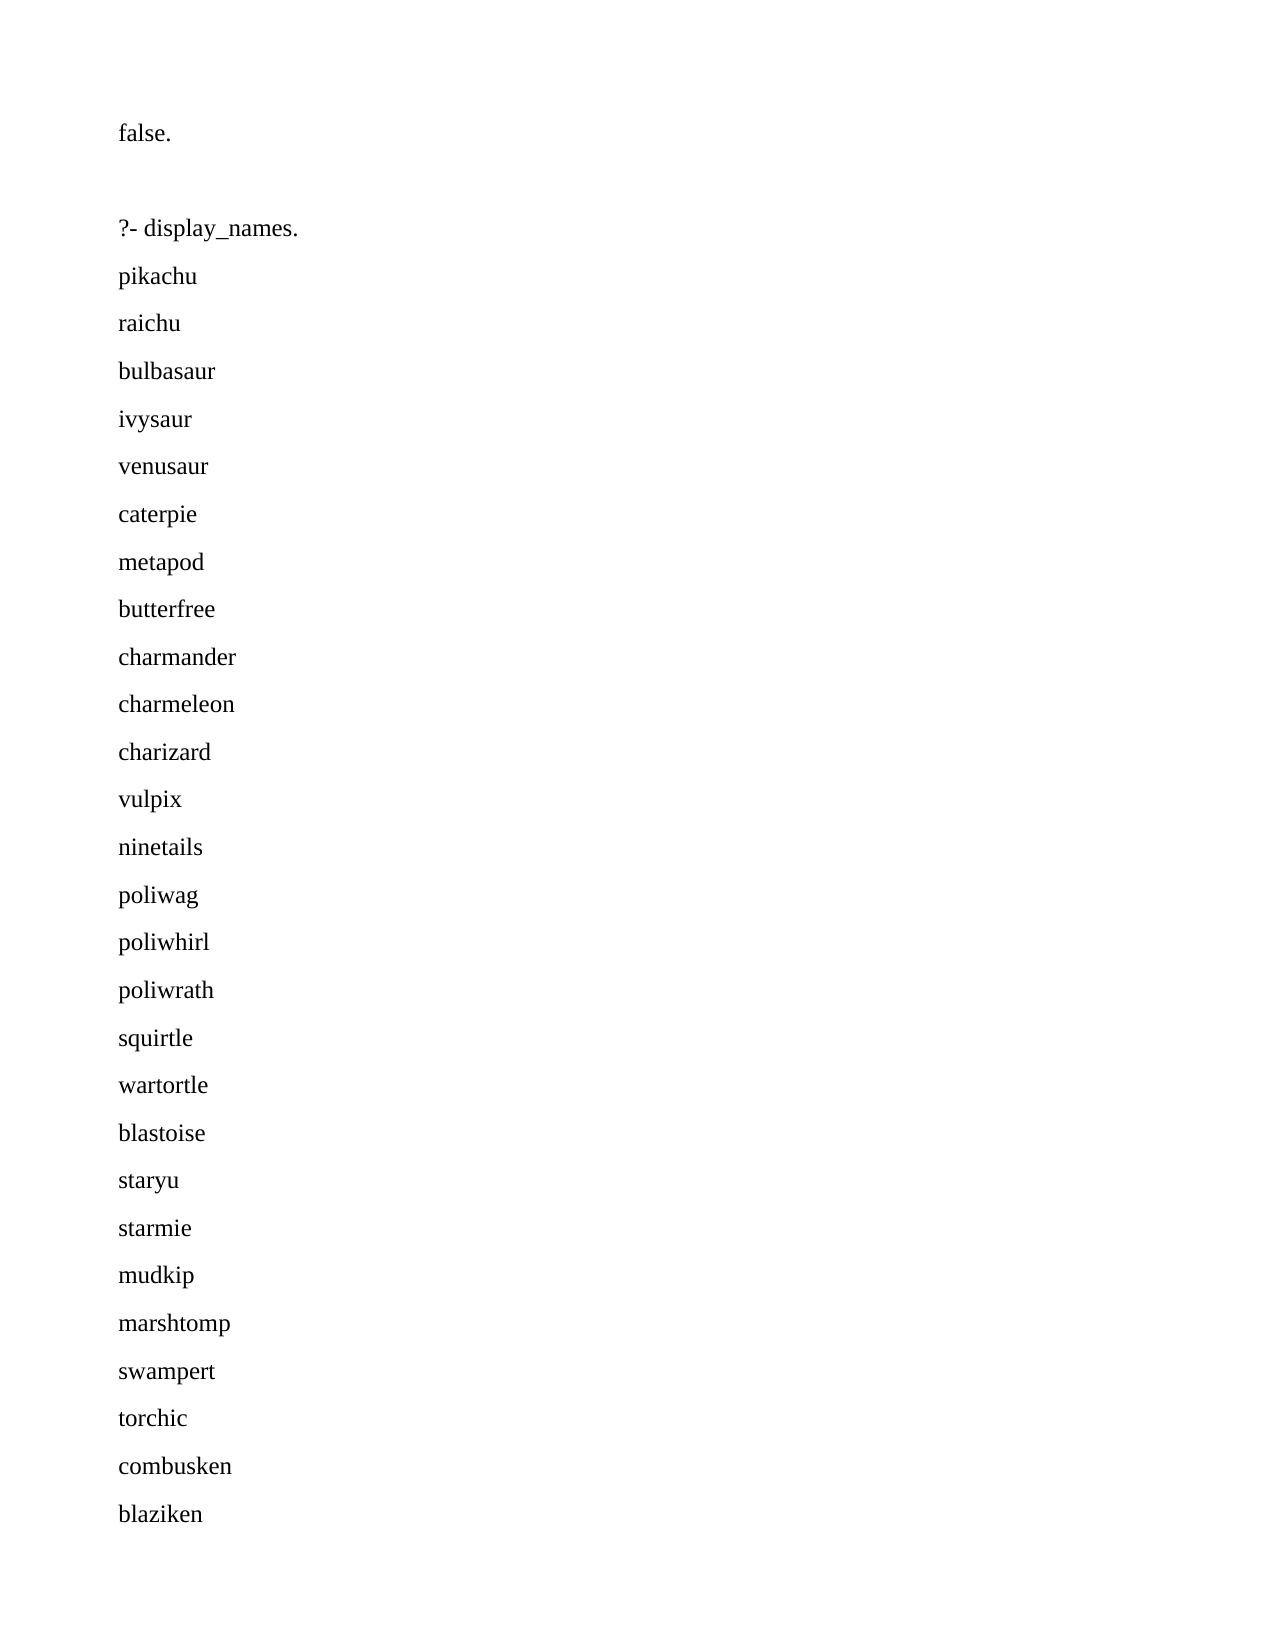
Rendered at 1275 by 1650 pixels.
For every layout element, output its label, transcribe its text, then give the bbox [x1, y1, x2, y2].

text raichu [118, 308, 1157, 337]
text charmander [118, 642, 1157, 671]
text vulpix [118, 784, 1157, 813]
text poliwag [118, 880, 1157, 908]
text blastoise [118, 1118, 1157, 1147]
text poliwhirl [118, 927, 1157, 956]
text bulbasaur [118, 356, 1157, 385]
text ninetails [118, 832, 1157, 861]
text squirtle [118, 1023, 1157, 1051]
text staryu [118, 1165, 1157, 1194]
text ?- display_names. [118, 213, 1157, 242]
text metapod [118, 547, 1157, 575]
text mudkip [118, 1261, 1157, 1289]
text charizard [118, 737, 1157, 766]
text false. [118, 118, 1157, 147]
text marshtomp [118, 1308, 1157, 1337]
text caterpie [118, 499, 1157, 528]
text starmie [118, 1213, 1157, 1242]
text pikachu [118, 261, 1157, 290]
text wartortle [118, 1070, 1157, 1099]
text butterfree [118, 594, 1157, 623]
text torchic [118, 1403, 1157, 1432]
text poliwrath [118, 975, 1157, 1004]
text venusaur [118, 451, 1157, 480]
text swampert [118, 1356, 1157, 1384]
text blaziken [118, 1499, 1157, 1527]
text ivysaur [118, 404, 1157, 432]
text charmeleon [118, 689, 1157, 718]
text combusken [118, 1451, 1157, 1480]
